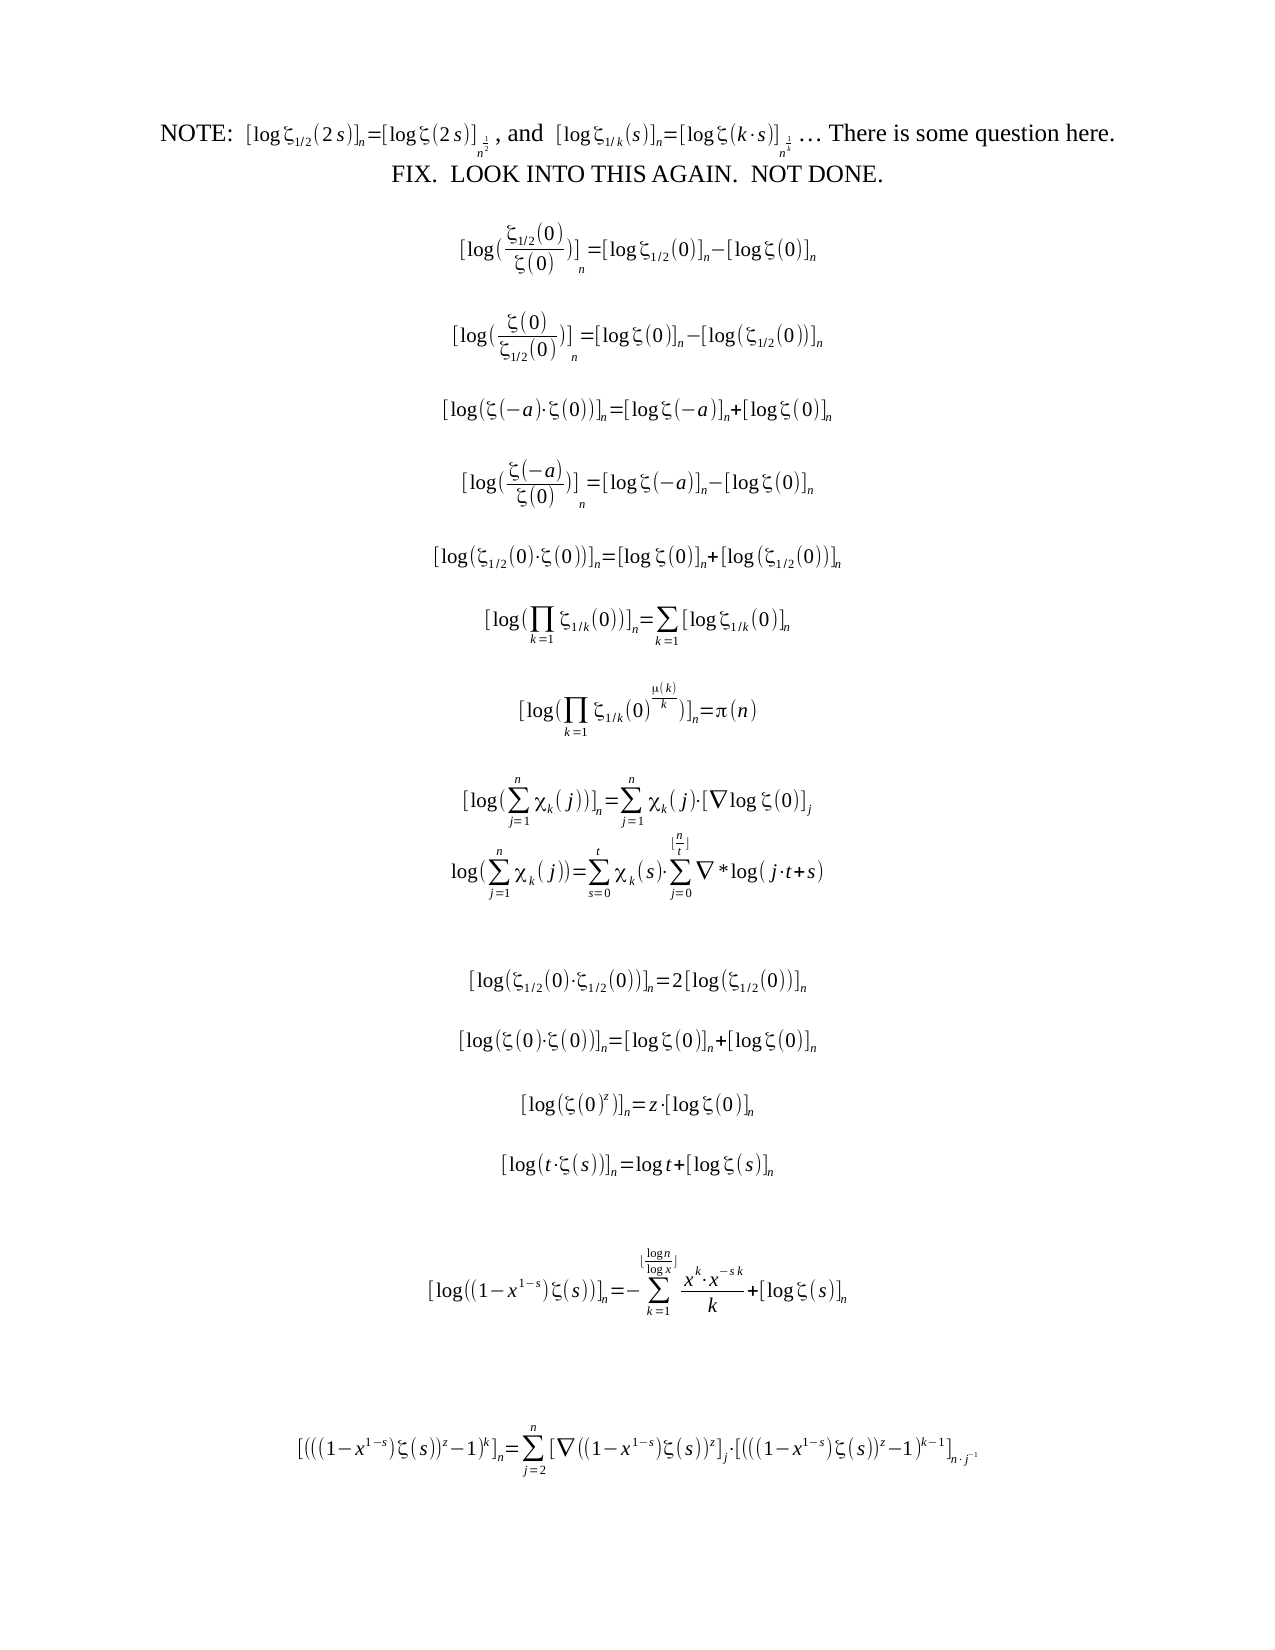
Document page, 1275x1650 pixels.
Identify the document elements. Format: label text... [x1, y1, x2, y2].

text NOTE: , and … There is some question here. [118, 118, 1157, 159]
text FIX. LOOK INTO THIS AGAIN. NOT DONE. [118, 159, 1157, 188]
